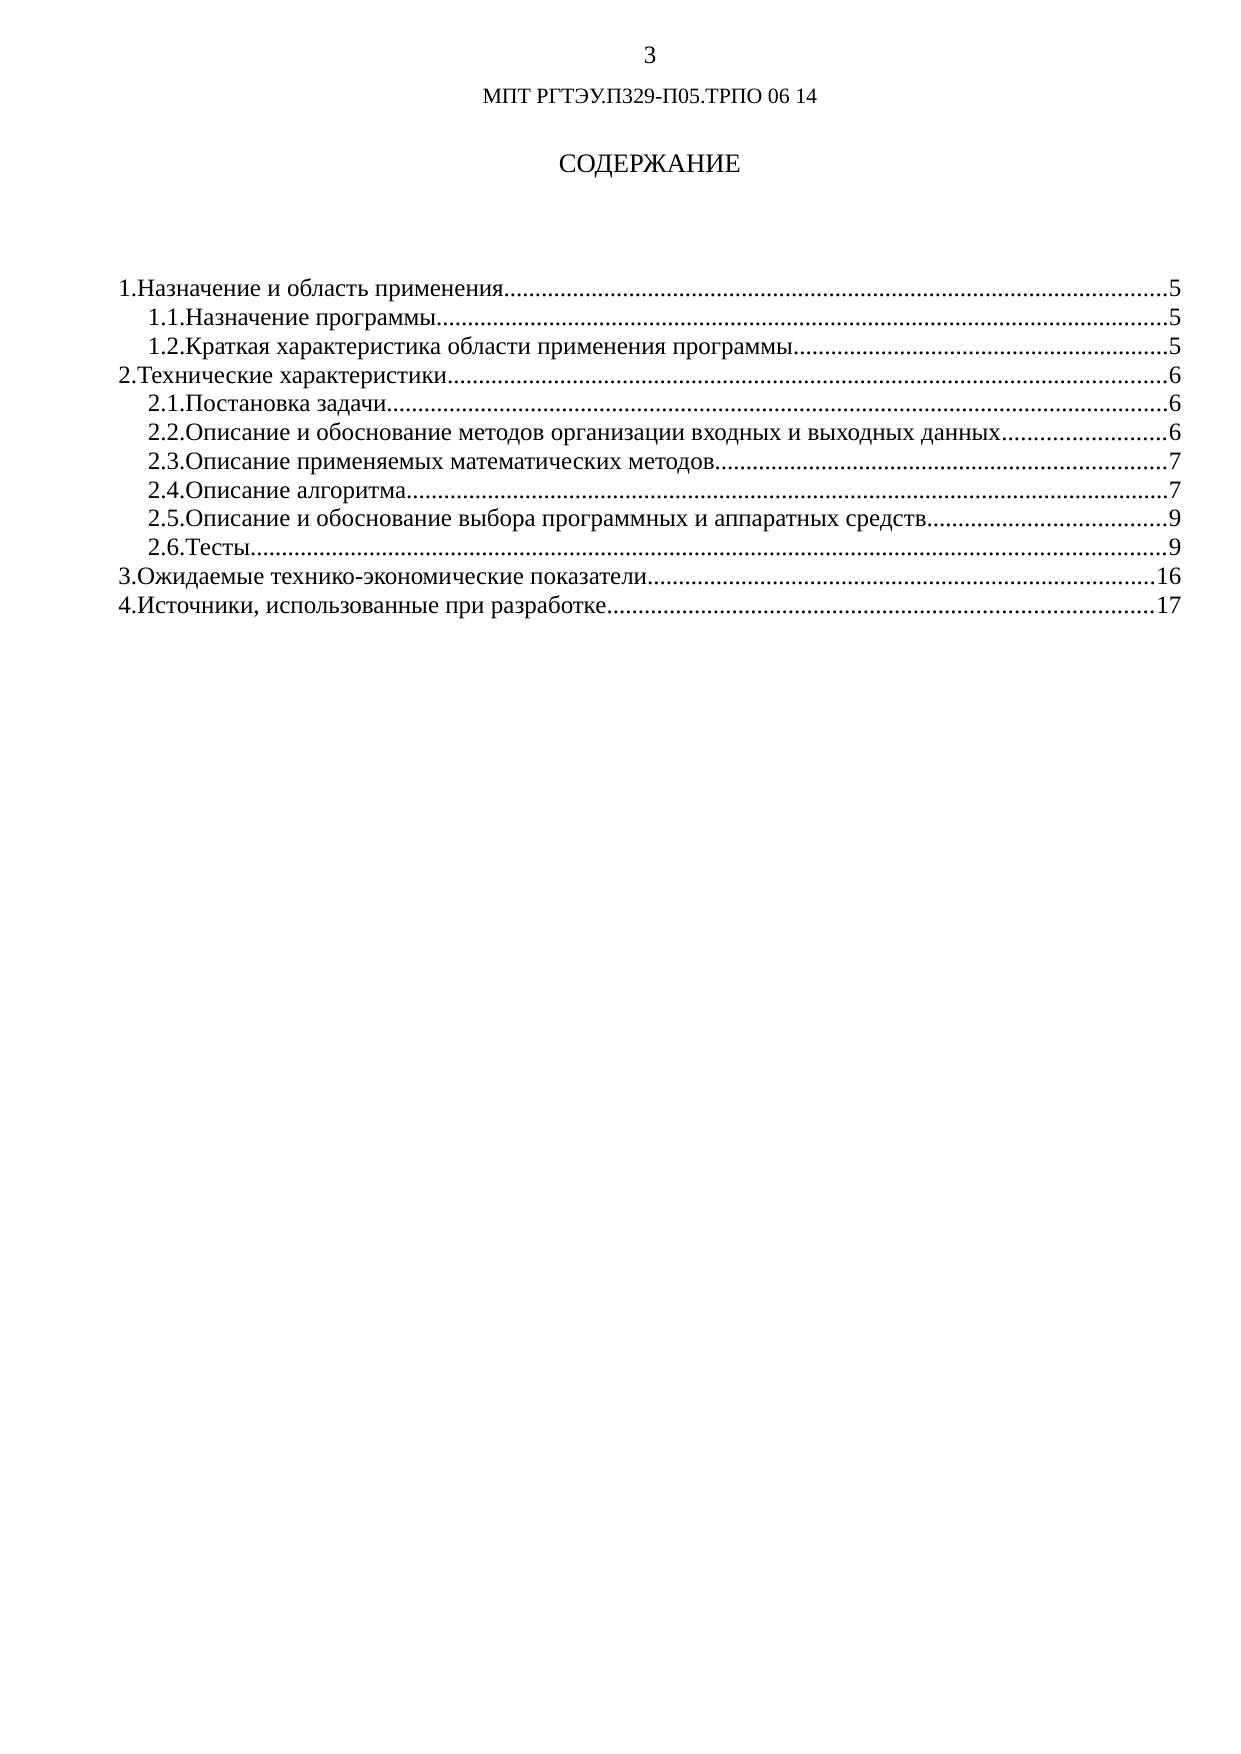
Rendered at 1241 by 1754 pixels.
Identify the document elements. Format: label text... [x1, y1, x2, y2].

text 1.2.Краткая характеристика области применения программы 5 [148, 331, 1181, 360]
text Содержание [118, 148, 1181, 178]
text 2.4.Описание алгоритма 7 [148, 475, 1181, 503]
text 2.5.Описание и обоснование выбора программных и аппаратных средств 9 [148, 503, 1181, 532]
text 1.1.Назначение программы 5 [148, 302, 1181, 331]
text 1.Назначение и область применения 5 [118, 273, 1181, 302]
text 2.2.Описание и обоснование методов организации входных и выходных данных 6 [148, 417, 1181, 446]
text 4.Источники, использованные при разработке 17 [118, 590, 1181, 618]
text 2.3.Описание применяемых математических методов 7 [148, 446, 1181, 475]
text 3.Ожидаемые технико‑экономические показатели 16 [118, 561, 1181, 590]
text 2.Технические характеристики 6 [118, 360, 1181, 388]
text 2.1.Постановка задачи 6 [148, 388, 1181, 417]
text 2.6.Тесты 9 [148, 532, 1181, 561]
